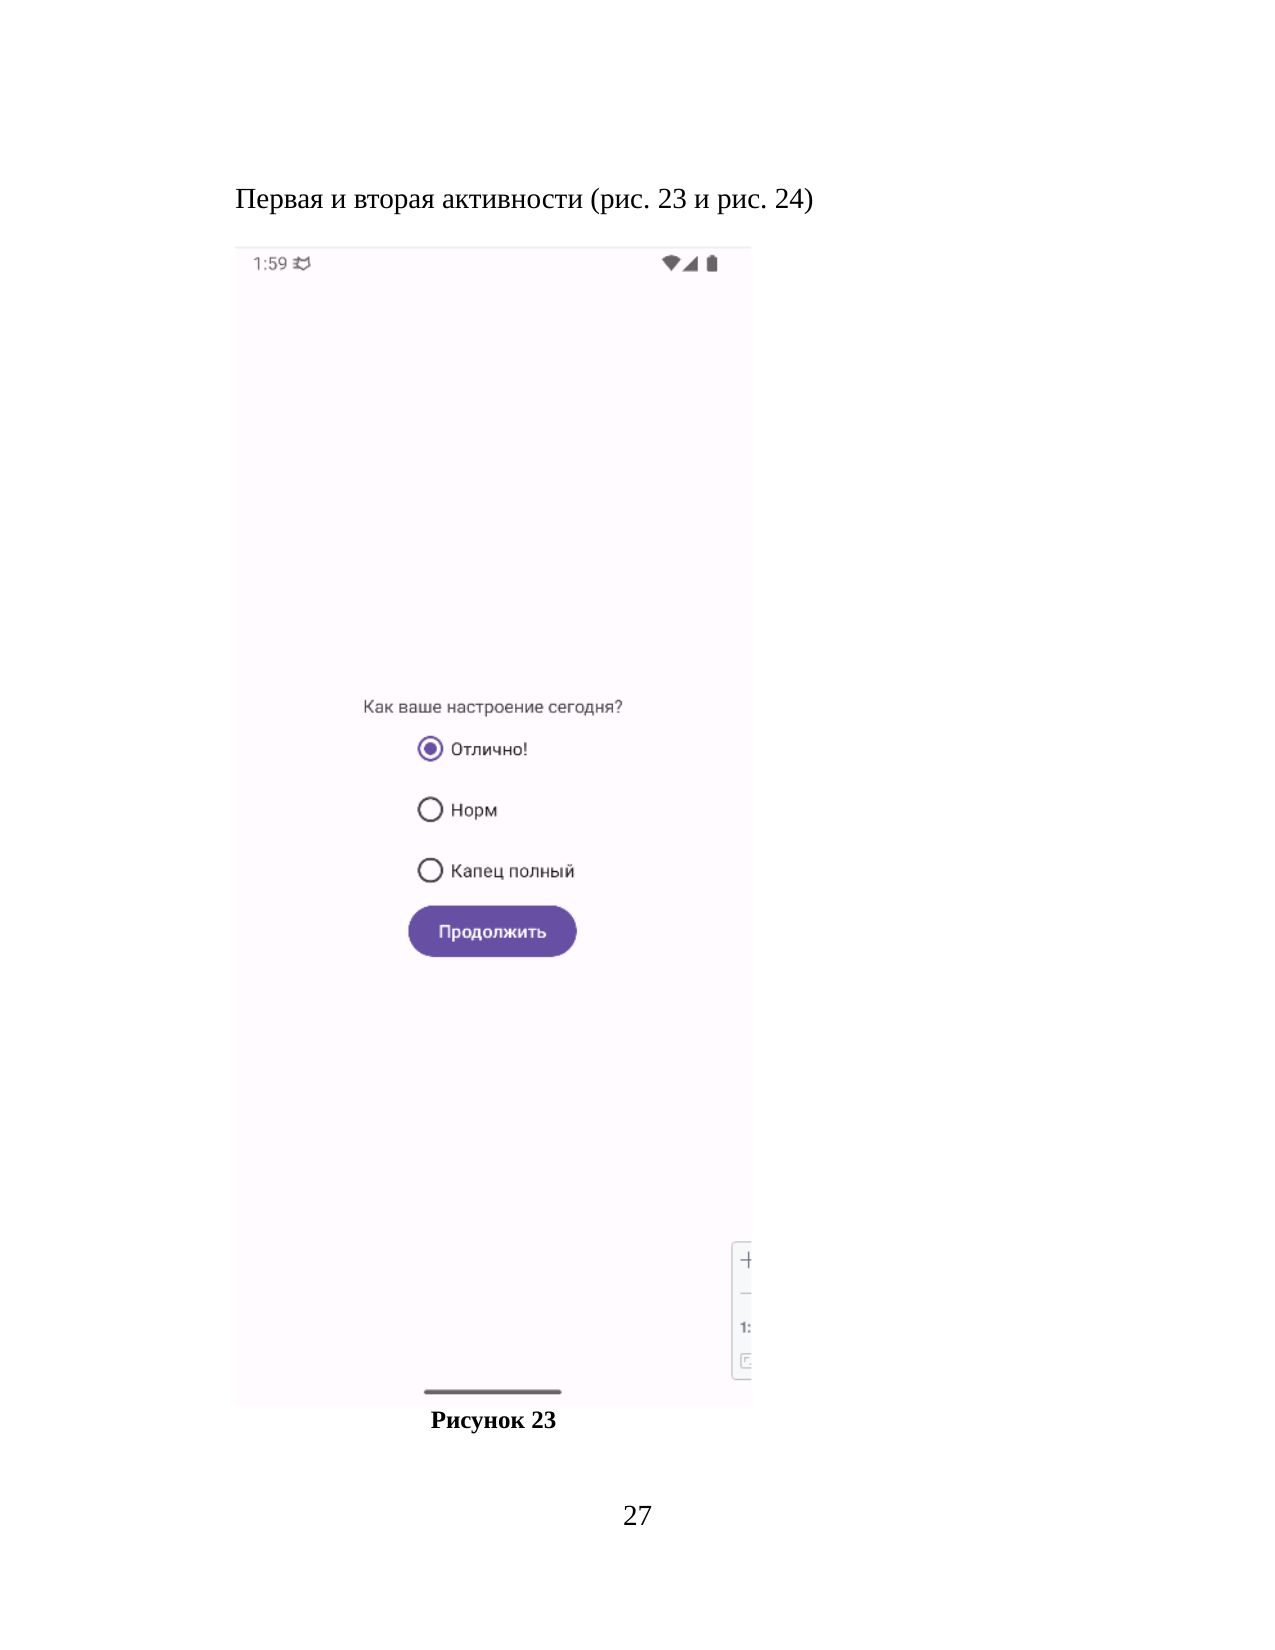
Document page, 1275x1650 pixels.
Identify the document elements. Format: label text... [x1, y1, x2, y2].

text Рисунок 23 [235, 1406, 752, 1434]
text Первая и вторая активности (рис. 23 и рис. 24) [118, 181, 1157, 215]
picture [235, 246, 752, 1406]
